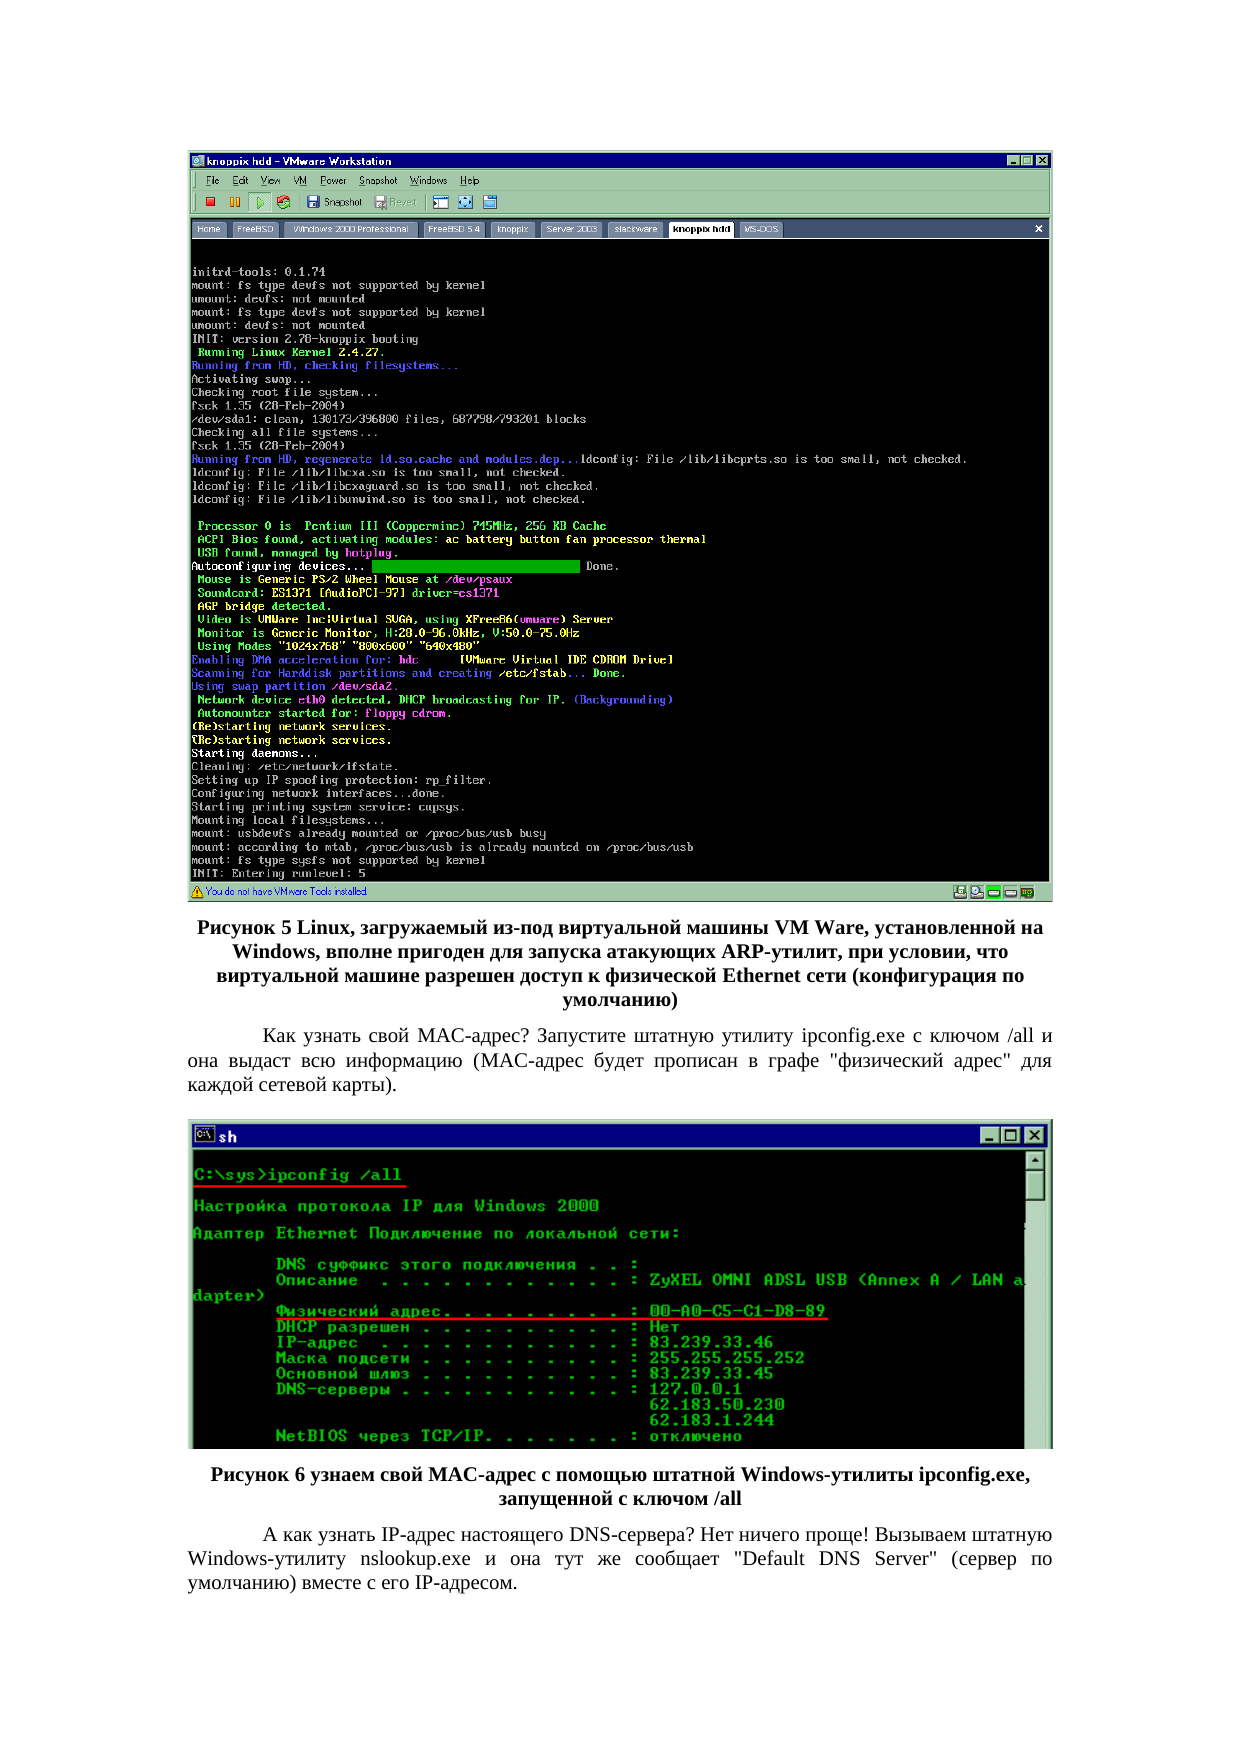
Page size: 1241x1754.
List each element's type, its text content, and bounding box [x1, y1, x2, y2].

text Рисунок 5 Linux, загружаемый из-под виртуальной машины VM Ware, установленной на Windows, вполне пригоден для запуска атакующих ARP-утилит, при условии, что виртуальной машине разрешен доступ к физической Ethernet сети (конфигурация по умолчанию) [187, 915, 1053, 1011]
text Как узнать свой MAC-адрес? Запустите штатную утилиту ipconfig.exe с ключом /all и она выдаст всю информацию (MAC-адрес будет прописан в графе "физический адрес" для каждой сетевой карты). [187, 1023, 1053, 1096]
picture [187, 1119, 1053, 1449]
text Рисунок 6 узнаем свой MAC-адрес с помощью штатной Windows-утилиты ipconfig.exe, запущенной с ключом /all [187, 1462, 1053, 1510]
picture [187, 150, 1053, 902]
text А как узнать IP-адрес настоящего DNS-сервера? Нет ничего проще! Вызываем штатную Windows-утилиту nslookup.exe и она тут же сообщает "Default DNS Server" (сервер по умолчанию) вместе с его IP-адресом. [187, 1522, 1053, 1594]
